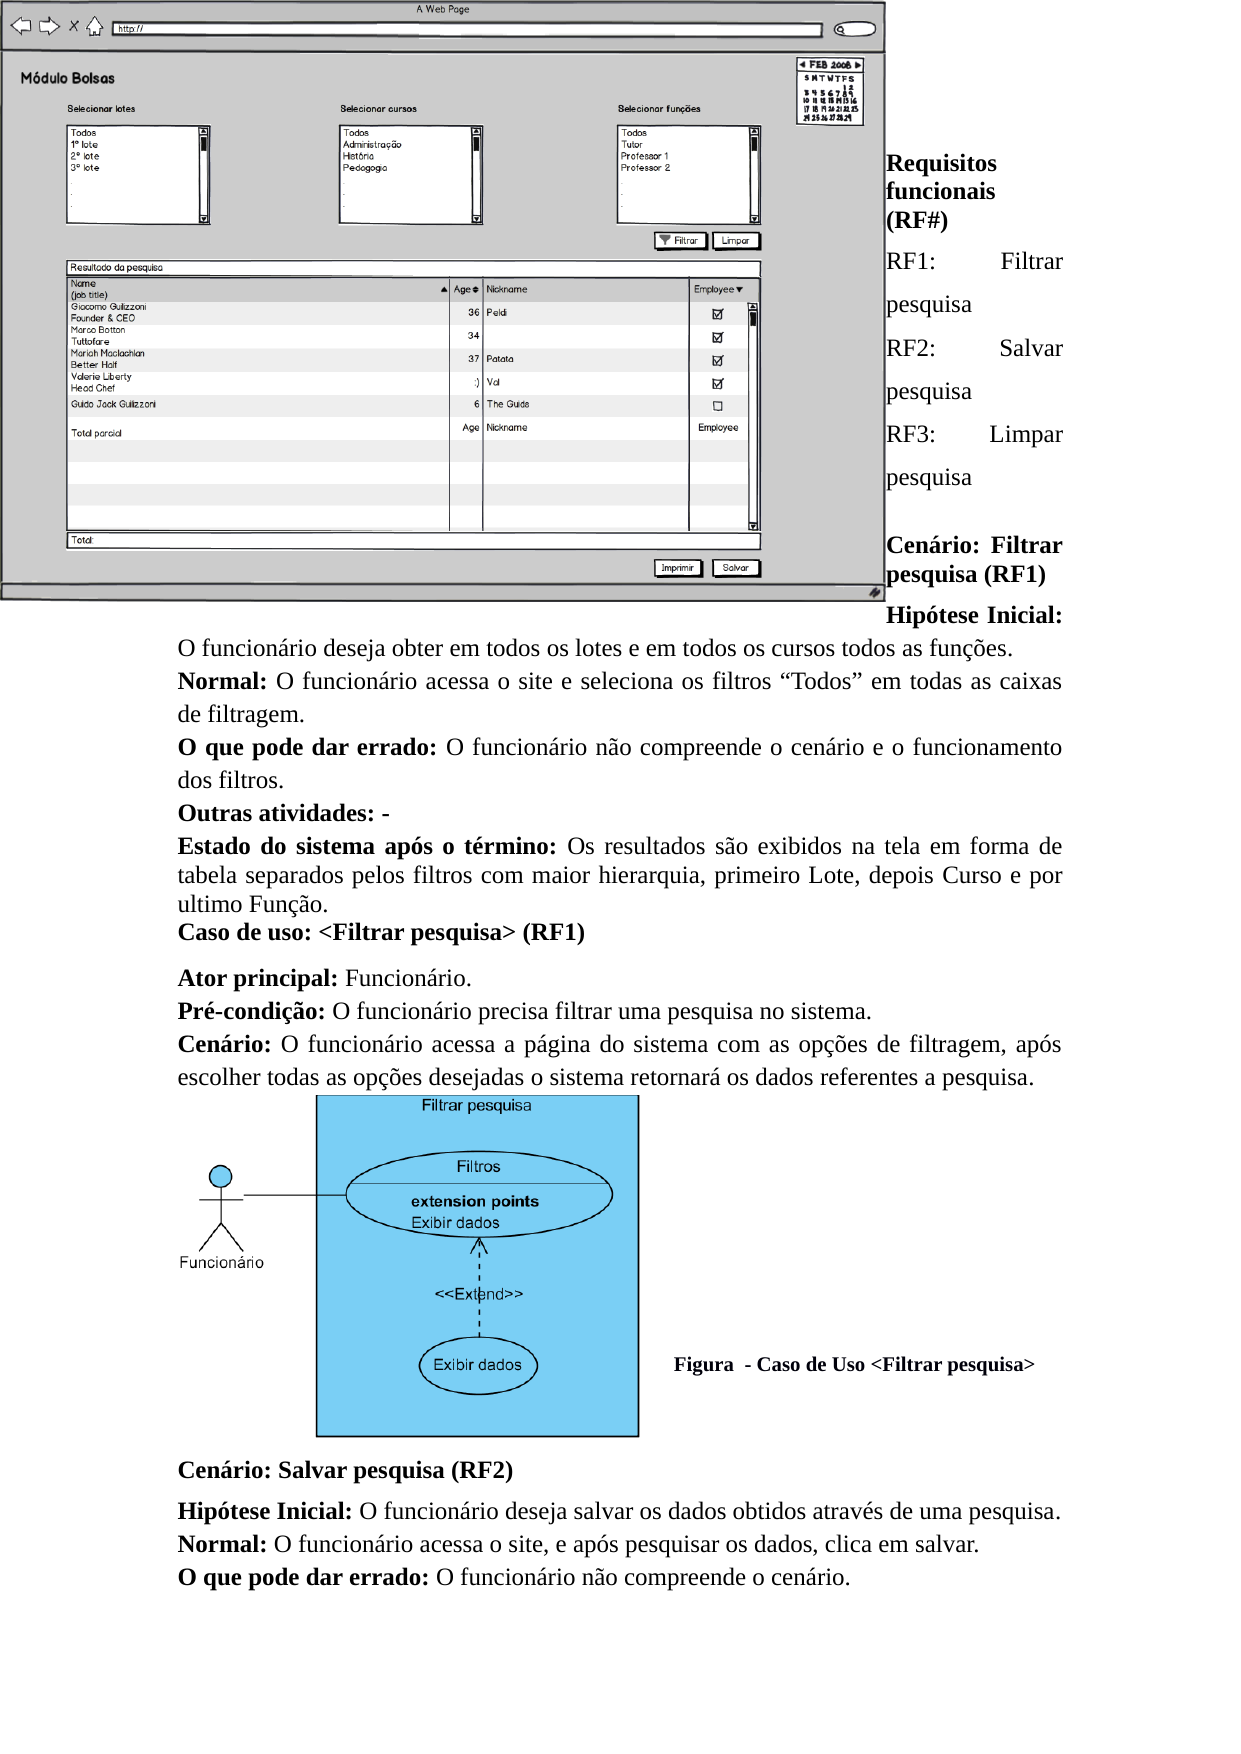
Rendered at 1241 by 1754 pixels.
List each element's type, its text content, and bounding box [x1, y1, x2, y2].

text RF3: Limpar pesquisa [886, 419, 1063, 491]
text Figura - Caso de Uso <Filtrar pesquisa> [645, 1352, 1063, 1376]
text Cenário: O funcionário acessa a página do sistema com as opções de filtragem, após escolher todas as opções desejadas o sistema retornará os dados referentes a pesquisa. [177, 1029, 1063, 1091]
text Cenário: Salvar pesquisa (RF2) [177, 1455, 1063, 1484]
text Caso de uso: <Filtrar pesquisa> (RF1) [177, 917, 1063, 946]
text Pré-condição: O funcionário precisa filtrar uma pesquisa no sistema. [177, 996, 1063, 1025]
text Normal: O funcionário acessa o site e seleciona os filtros “Todos” em todas as caixas de filtragem. [177, 666, 1063, 728]
text Normal: O funcionário acessa o site, e após pesquisar os dados, clica em salvar. [177, 1529, 1063, 1558]
text Outras atividades: - [177, 798, 1063, 827]
text O que pode dar errado: O funcionário não compreende o cenário. [177, 1562, 1063, 1591]
text O que pode dar errado: O funcionário não compreende o cenário e o funcionamento dos filtros. [177, 732, 1063, 794]
text RF1: Filtrar pesquisa [886, 246, 1063, 318]
text Hipótese Inicial: O funcionário deseja obter em todos os lotes e em todos os cursos todos as funções. [177, 600, 1063, 662]
picture [0, 0, 886, 602]
text Ator principal: Funcionário. [177, 963, 1063, 992]
text Estado do sistema após o término: Os resultados são exibidos na tela em forma de tabela separados pelos filtros com maior hierarquia, primeiro Lote, depois Curso e por ultimo Função. [177, 831, 1063, 917]
text Requisitos funcionais (RF#) [886, 148, 1063, 234]
text Cenário: Filtrar pesquisa (RF1) [886, 530, 1063, 588]
text Hipótese Inicial: O funcionário deseja salvar os dados obtidos através de uma pesquisa. [177, 1496, 1063, 1525]
text RF2: Salvar pesquisa [886, 333, 1063, 404]
